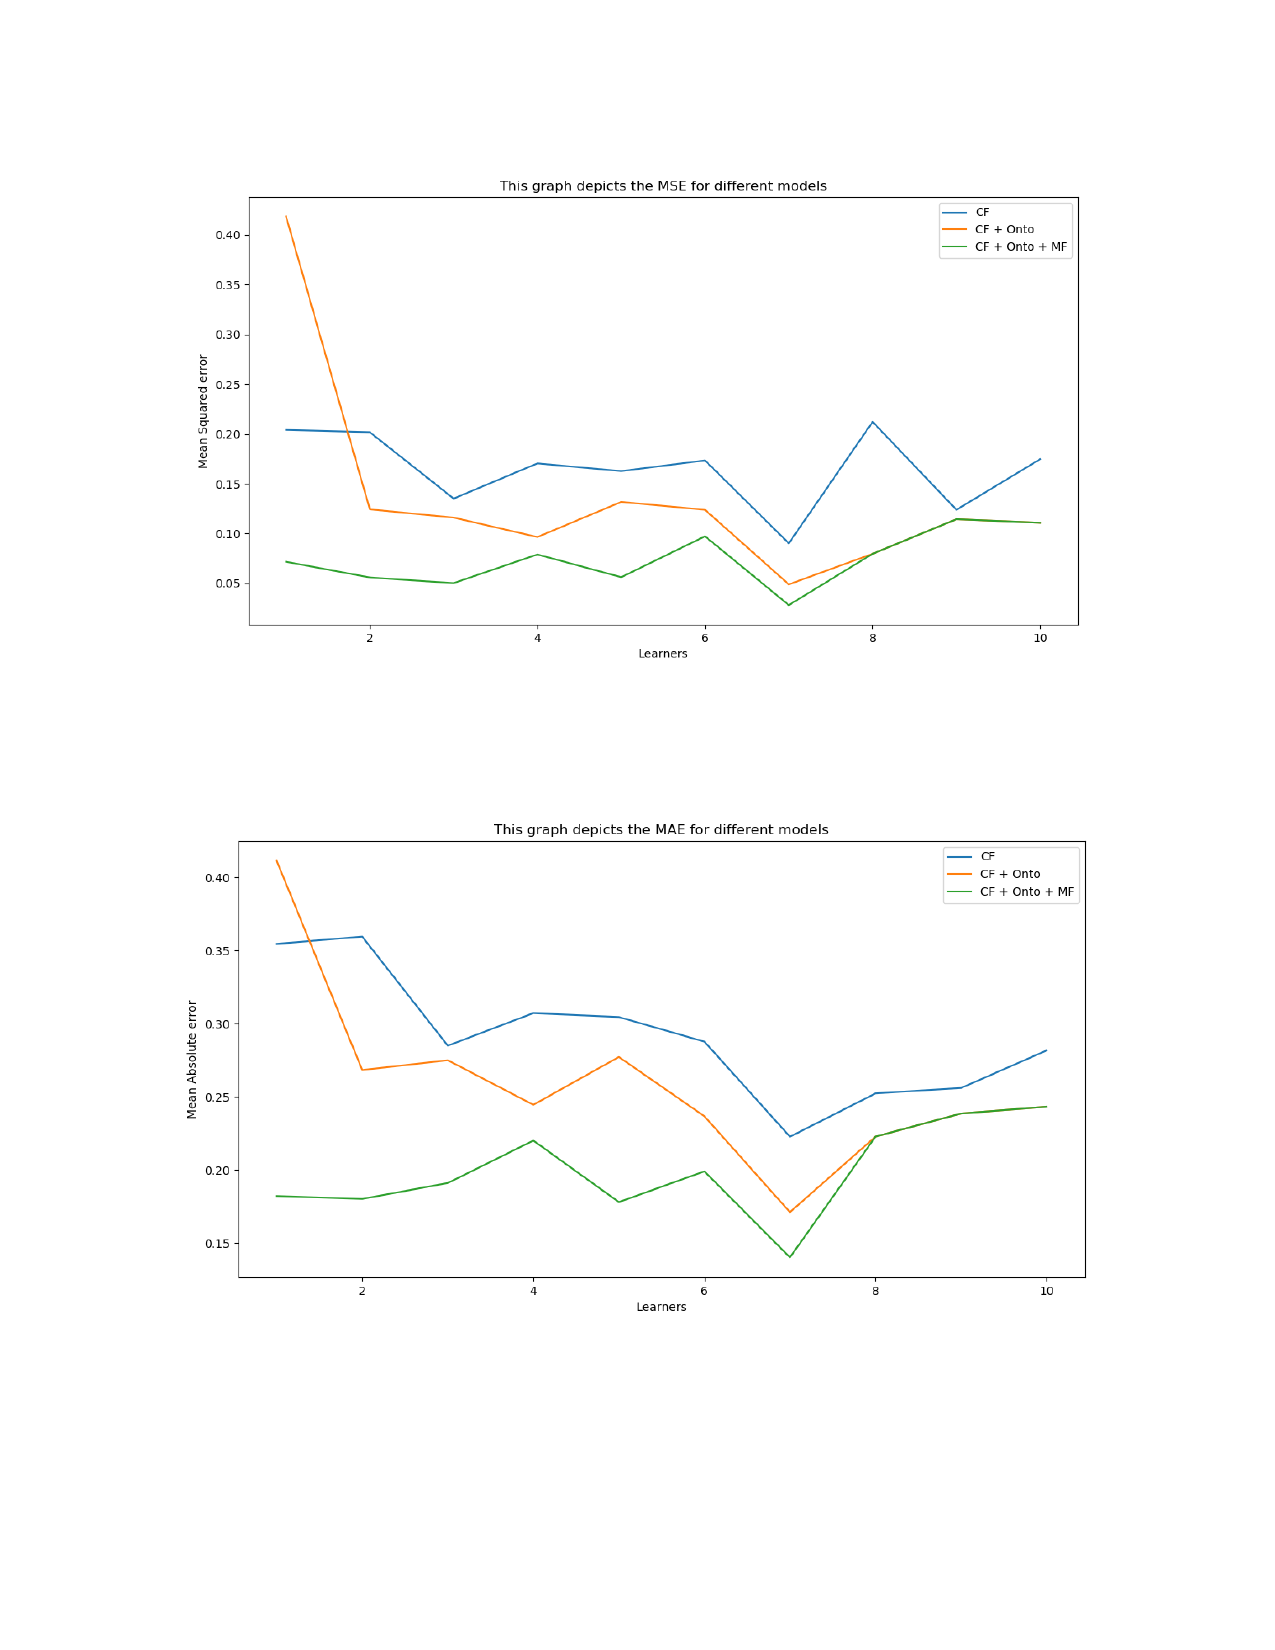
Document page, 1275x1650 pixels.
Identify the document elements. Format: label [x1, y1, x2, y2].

picture [124, 140, 1164, 672]
picture [118, 786, 1157, 1324]
